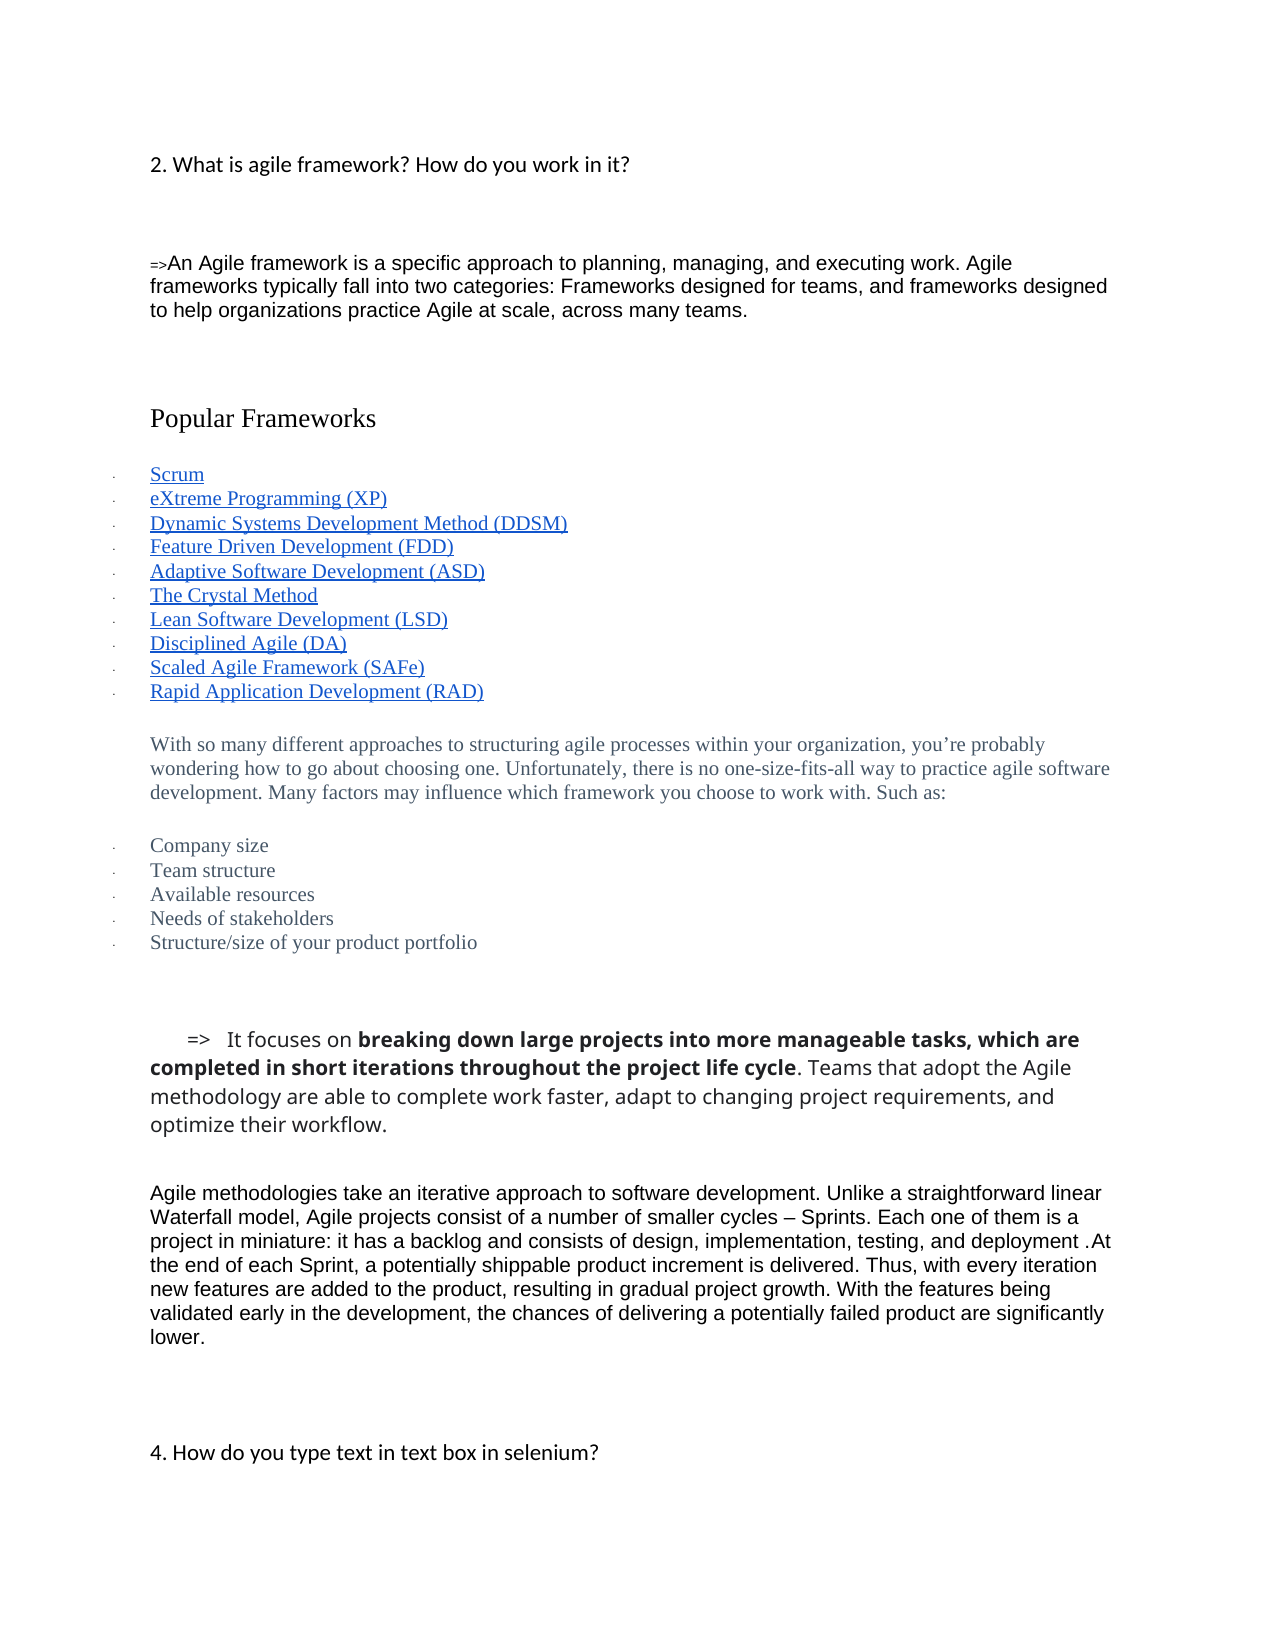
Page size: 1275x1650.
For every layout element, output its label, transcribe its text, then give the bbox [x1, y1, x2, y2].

text =>An Agile framework is a specific approach to planning, managing, and executing work. Agile frameworks typically fall into two categories: Frameworks designed for teams, and frameworks designed to help organizations practice Agile at scale, across many teams. [150, 250, 1125, 322]
list Team structure [112, 857, 1125, 882]
list Lean Software Development (LSD) [112, 607, 1125, 631]
text Popular Frameworks [150, 402, 1125, 433]
text 4. How do you type text in text box in selenium? [150, 1438, 1125, 1466]
list Structure/size of your product portfolio [112, 930, 1125, 954]
list The Crystal Method [112, 583, 1125, 607]
text 2. What is agile framework? How do you work in it? [150, 150, 1125, 178]
list Feature Driven Development (FDD) [112, 534, 1125, 558]
list Rapid Application Development (RAD) [112, 679, 1125, 703]
list eXtreme Programming (XP) [112, 486, 1125, 510]
text With so many different approaches to structuring agile processes within your organization, you’re probably wondering how to go about choosing one. Unfortunately, there is no one-size-fits-all way to practice agile software development. Many factors may influence which framework you choose to work with. Such as: [150, 732, 1125, 804]
list Disciplined Agile (DA) [112, 631, 1125, 655]
list Scrum [112, 462, 1125, 486]
text Agile methodologies take an iterative approach to software development. Unlike a straightforward linear Waterfall model, Agile projects consist of a number of smaller cycles – Sprints. Each one of them is a project in miniature: it has a backlog and consists of design, implementation, testing, and deployment .At the end of each Sprint, a potentially shippable product increment is delivered. Thus, with every iteration new features are added to the product, resulting in gradual project growth. With the features being validated early in the development, the chances of delivering a potentially failed product are significantly lower. [150, 1181, 1125, 1349]
list Dynamic Systems Development Method (DDSM) [112, 510, 1125, 534]
list Available resources [112, 882, 1125, 906]
list Needs of stakeholders [112, 906, 1125, 930]
text => It focuses on breaking down large projects into more manageable tasks, which are completed in short iterations throughout the project life cycle. Teams that adopt the Agile methodology are able to complete work faster, adapt to changing project requirements, and optimize their workflow. [150, 1025, 1125, 1139]
list Company size [112, 833, 1125, 857]
list Scaled Agile Framework (SAFe) [112, 655, 1125, 679]
list Adaptive Software Development (ASD) [112, 558, 1125, 583]
